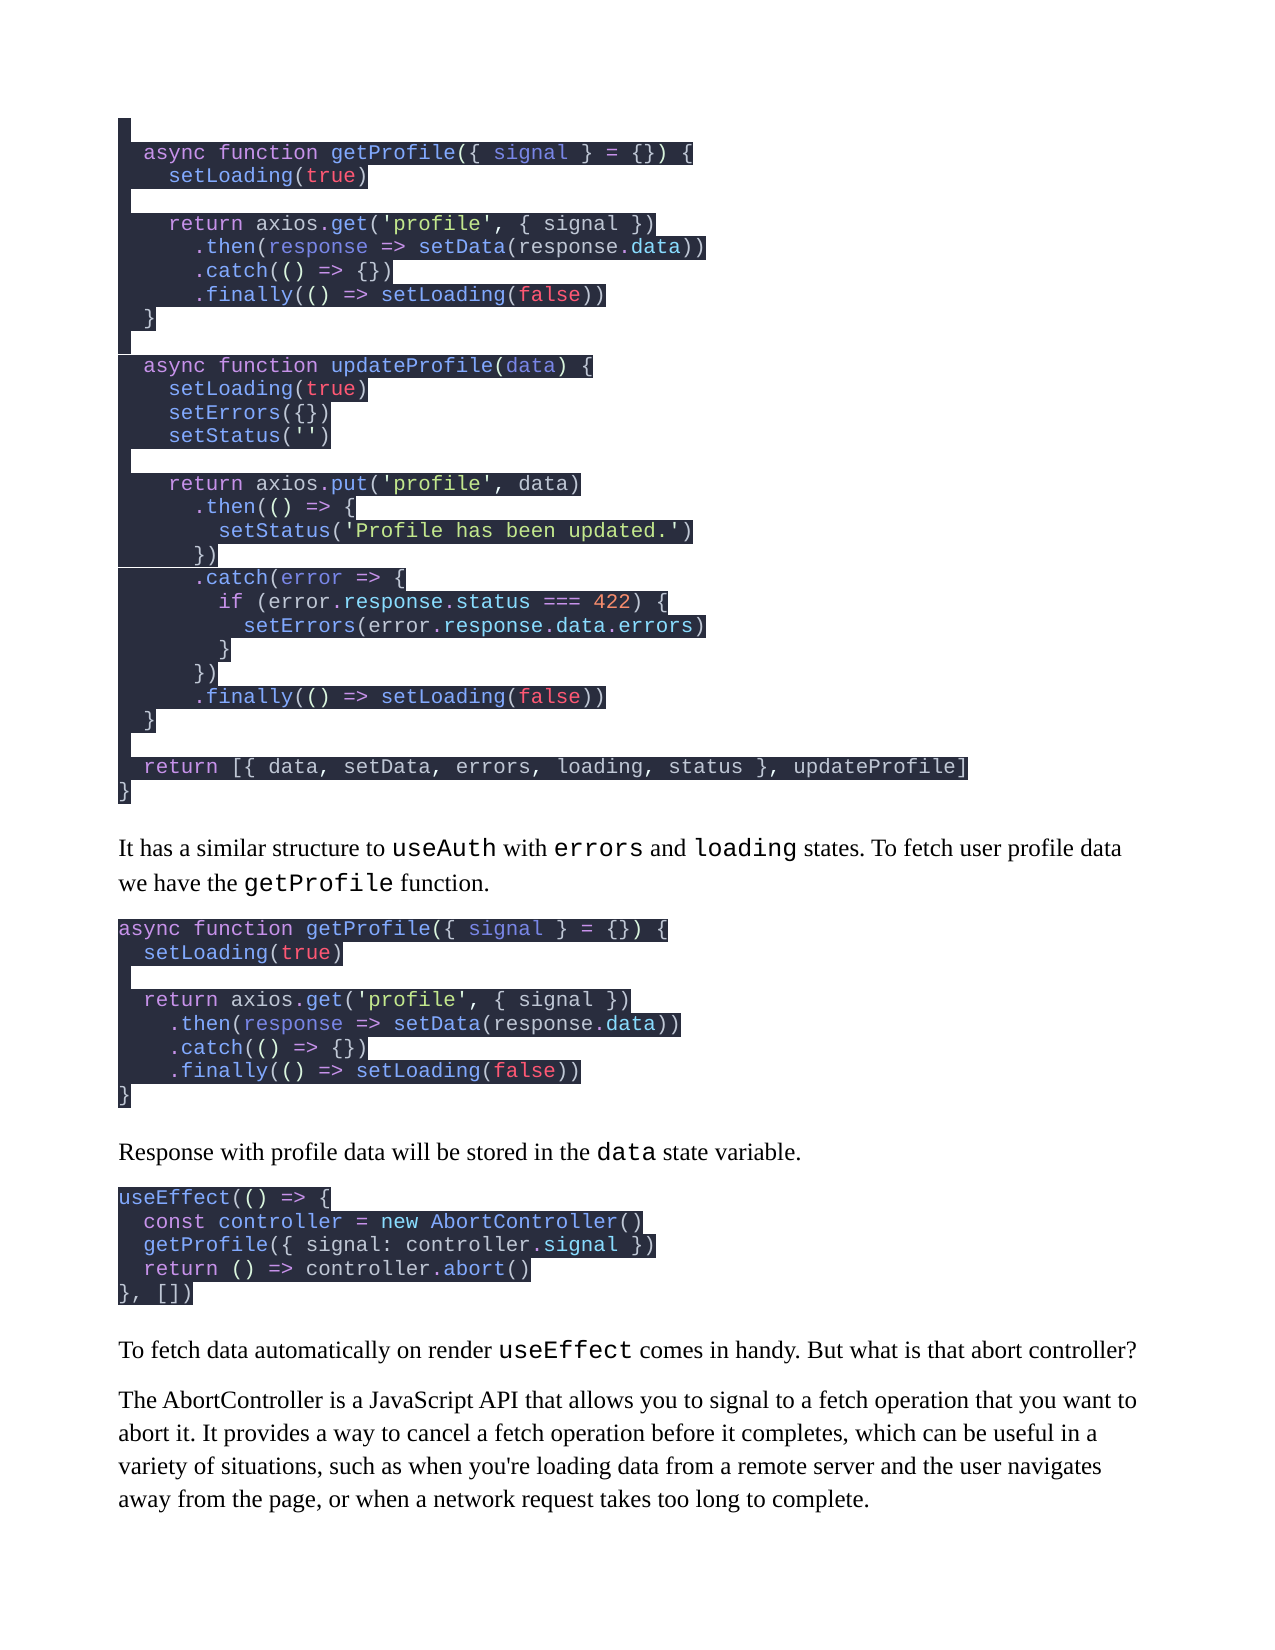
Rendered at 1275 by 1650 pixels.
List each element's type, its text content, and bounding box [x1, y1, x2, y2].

text .then(() => { [118, 496, 1157, 520]
text .catch(error => { [118, 567, 1157, 591]
text .then(response => setData(response.data)) [118, 1013, 1157, 1037]
text .finally(() => setLoading(false)) [118, 1060, 1157, 1084]
text }, []) [118, 1282, 1157, 1305]
text .finally(() => setLoading(false)) [118, 284, 1157, 307]
text The AbortController is a JavaScript API that allows you to signal to a fetch operation that you want to abort it. It provides a way to cancel a fetch operation before it completes, which can be useful in a variety of situations, such as when you're loading data from a remote server and the user navigates away from the page, or when a network request takes too long to complete. [118, 1385, 1157, 1513]
text } [118, 307, 1157, 331]
text return axios.put('profile', data) [118, 473, 1157, 496]
text async function updateProfile(data) { [118, 354, 1157, 378]
text useEffect(() => { [118, 1187, 1157, 1211]
text return () => controller.abort() [118, 1258, 1157, 1282]
text setErrors(error.response.data.errors) [118, 615, 1157, 638]
text } [118, 780, 1157, 804]
text if (error.response.status === 422) { [118, 591, 1157, 615]
text setLoading(true) [118, 165, 1157, 189]
text } [118, 1084, 1157, 1108]
text async function getProfile({ signal } = {}) { [118, 918, 1157, 942]
text setLoading(true) [118, 942, 1157, 966]
text To fetch data automatically on render useEffect comes in handy. But what is that abort controller? [118, 1335, 1157, 1366]
text } [118, 638, 1157, 662]
text async function getProfile({ signal } = {}) { [118, 142, 1157, 165]
text .finally(() => setLoading(false)) [118, 686, 1157, 709]
text const controller = new AbortController() [118, 1211, 1157, 1234]
text setStatus('Profile has been updated.') [118, 520, 1157, 544]
text .then(response => setData(response.data)) [118, 236, 1157, 260]
text return [{ data, setData, errors, loading, status }, updateProfile] [118, 757, 1157, 780]
text return axios.get('profile', { signal }) [118, 213, 1157, 236]
text } [118, 709, 1157, 733]
text }) [118, 662, 1157, 686]
text return axios.get('profile', { signal }) [118, 989, 1157, 1013]
text setStatus('') [118, 426, 1157, 449]
text setLoading(true) [118, 378, 1157, 402]
text }) [118, 544, 1157, 567]
text Response with profile data will be stored in the data state variable. [118, 1137, 1157, 1168]
text It has a similar structure to useAuth with errors and loading states. To fetch user profile data we have the getProfile function. [118, 833, 1157, 899]
text setErrors({}) [118, 402, 1157, 426]
text .catch(() => {}) [118, 260, 1157, 284]
text .catch(() => {}) [118, 1037, 1157, 1060]
text getProfile({ signal: controller.signal }) [118, 1234, 1157, 1258]
